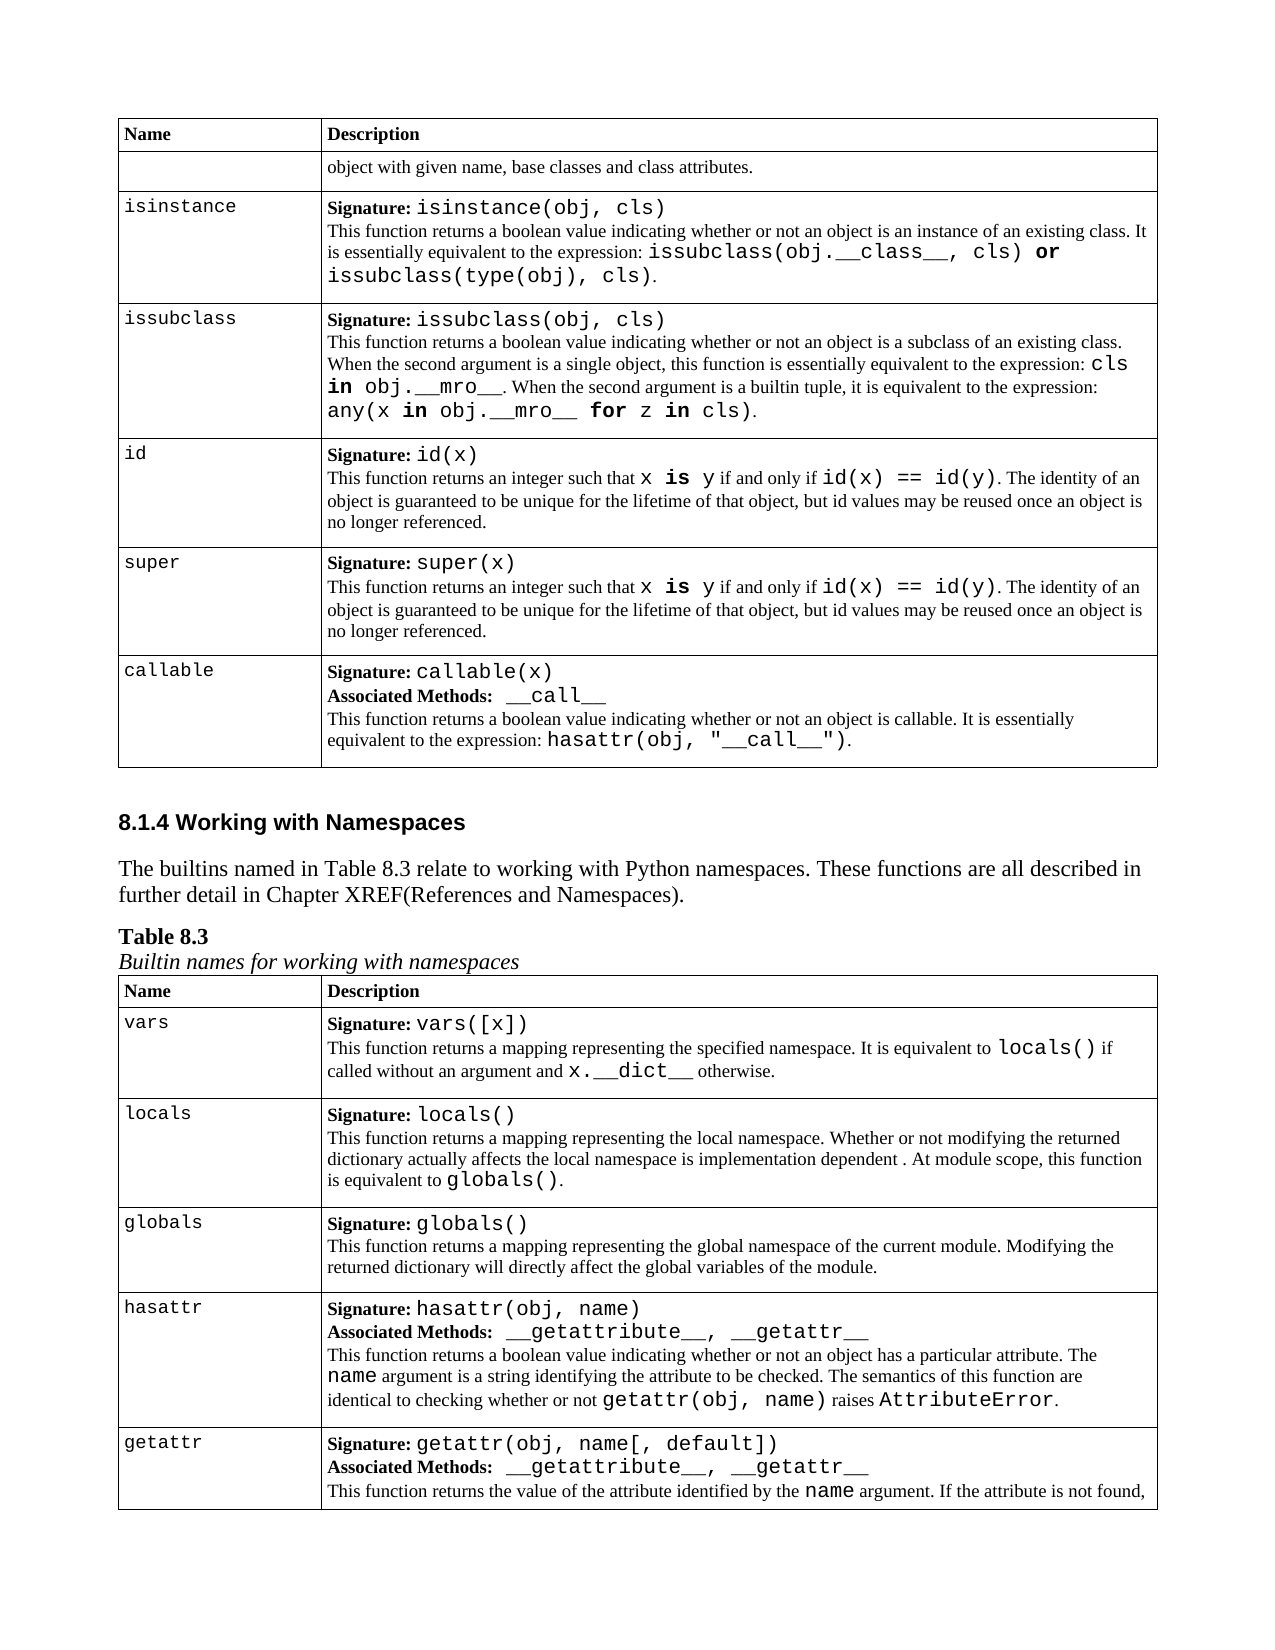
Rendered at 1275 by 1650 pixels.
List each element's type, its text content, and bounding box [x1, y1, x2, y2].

table_header Name [119, 976, 321, 1007]
table_cell object with given name, base classes and class attributes. [322, 152, 1157, 191]
table_cell hasattr [119, 1293, 321, 1427]
table_cell [119, 152, 321, 191]
table_cell Signature: id(x) This function returns an integer such that x is y if and only if id(x) == id(y). The identity of an object is guaranteed to be unique for the lifetime of that object, but id values may be reused once an object is no longer referenced. [322, 439, 1157, 547]
table_cell Signature: issubclass(obj, cls) This function returns a boolean value indicating whether or not an object is a subclass of an existing class. When the second argument is a single object, this function is essentially equivalent to the expression: cls in obj.__mro__. When the second argument is a builtin tuple, it is equivalent to the expression: any(x in obj.__mro__ for z in cls). [322, 304, 1157, 438]
table_header Description [322, 976, 1157, 1007]
table_cell issubclass [119, 304, 321, 438]
table_header Description [322, 119, 1157, 151]
text The builtins named in Table 8.3 relate to working with Python namespaces. These functions are all described in further detail in Chapter XREF(References and Namespaces). [118, 856, 1157, 907]
table_cell getattr [119, 1428, 321, 1509]
table_cell locals [119, 1099, 321, 1207]
table_cell super [119, 548, 321, 655]
table_cell callable [119, 656, 321, 767]
table_cell isinstance [119, 192, 321, 303]
text Builtin names for working with namespaces [118, 949, 1157, 975]
text Table 8.3 [118, 924, 1157, 949]
table_cell Signature: globals() This function returns a mapping representing the global namespace of the current module. Modifying the returned dictionary will directly affect the global variables of the module. [322, 1208, 1157, 1292]
table_cell Signature: callable(x) Associated Methods: __call__ This function returns a boolean value indicating whether or not an object is callable. It is essentially equivalent to the expression: hasattr(obj, "__call__"). [322, 656, 1157, 767]
table_cell Signature: isinstance(obj, cls) This function returns a boolean value indicating whether or not an object is an instance of an existing class. It is essentially equivalent to the expression: issubclass(obj.__class__, cls) or issubclass(type(obj), cls). [322, 192, 1157, 303]
subtitle 8.1.4 Working with Namespaces [118, 804, 1157, 836]
table_cell Signature: hasattr(obj, name) Associated Methods: __getattribute__, __getattr__ This function returns a boolean value indicating whether or not an object has a particular attribute. The name argument is a string identifying the attribute to be checked. The semantics of this function are identical to checking whether or not getattr(obj, name) raises AttributeError. [322, 1293, 1157, 1427]
table_cell Signature: getattr(obj, name[, default]) Associated Methods: __getattribute__, __getattr__ This function returns the value of the attribute identified by the name argument. If the attribute is not found, [322, 1428, 1157, 1509]
table_cell Signature: vars([x]) This function returns a mapping representing the specified namespace. It is equivalent to locals() if called without an argument and x.__dict__ otherwise. [322, 1008, 1157, 1098]
table_cell Signature: locals() This function returns a mapping representing the local namespace. Whether or not modifying the returned dictionary actually affects the local namespace is implementation dependent . At module scope, this function is equivalent to globals(). [322, 1099, 1157, 1207]
table_cell vars [119, 1008, 321, 1098]
table_cell Signature: super(x) This function returns an integer such that x is y if and only if id(x) == id(y). The identity of an object is guaranteed to be unique for the lifetime of that object, but id values may be reused once an object is no longer referenced. [322, 548, 1157, 655]
table_cell globals [119, 1208, 321, 1292]
table_cell id [119, 439, 321, 547]
table_header Name [119, 119, 321, 151]
